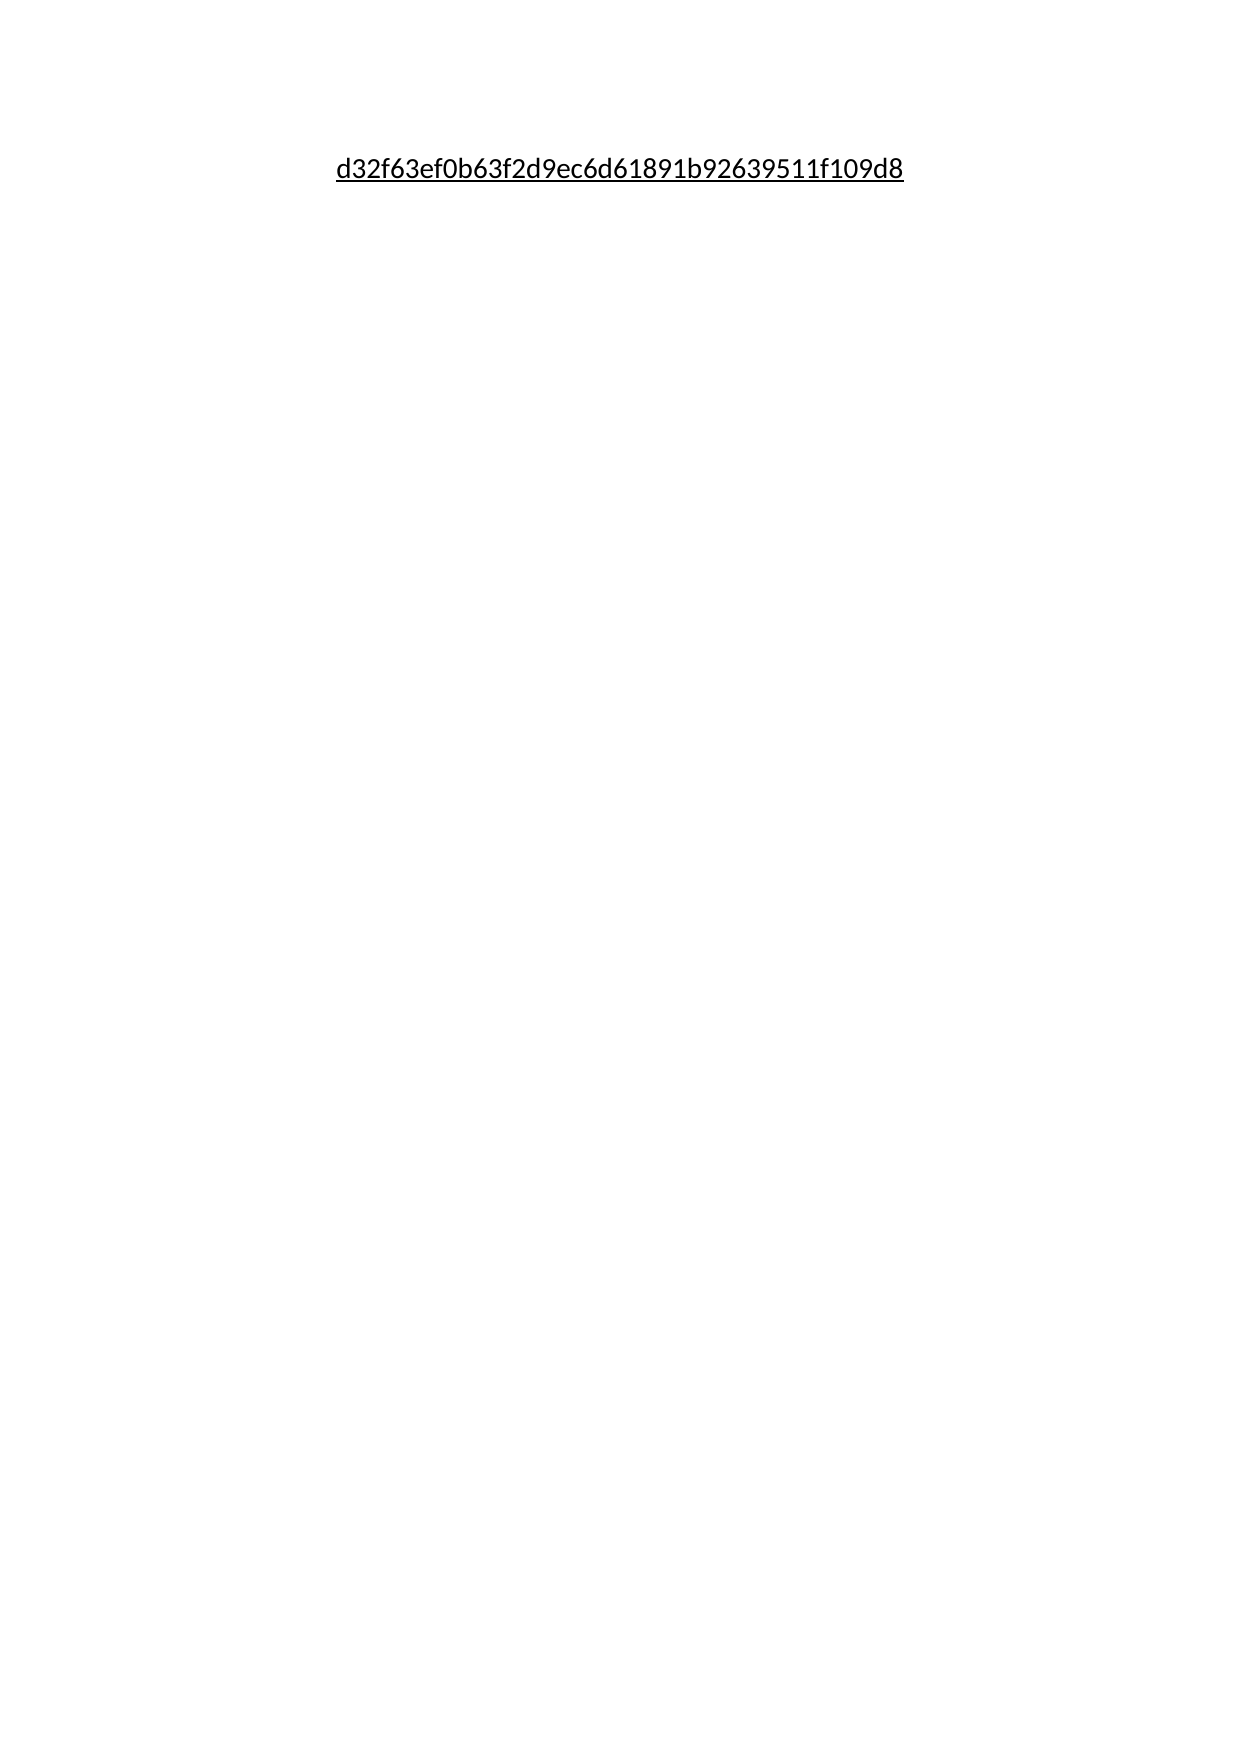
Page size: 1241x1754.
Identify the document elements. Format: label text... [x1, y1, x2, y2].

text d32f63ef0b63f2d9ec6d61891b92639511f109d8 [150, 150, 1090, 186]
